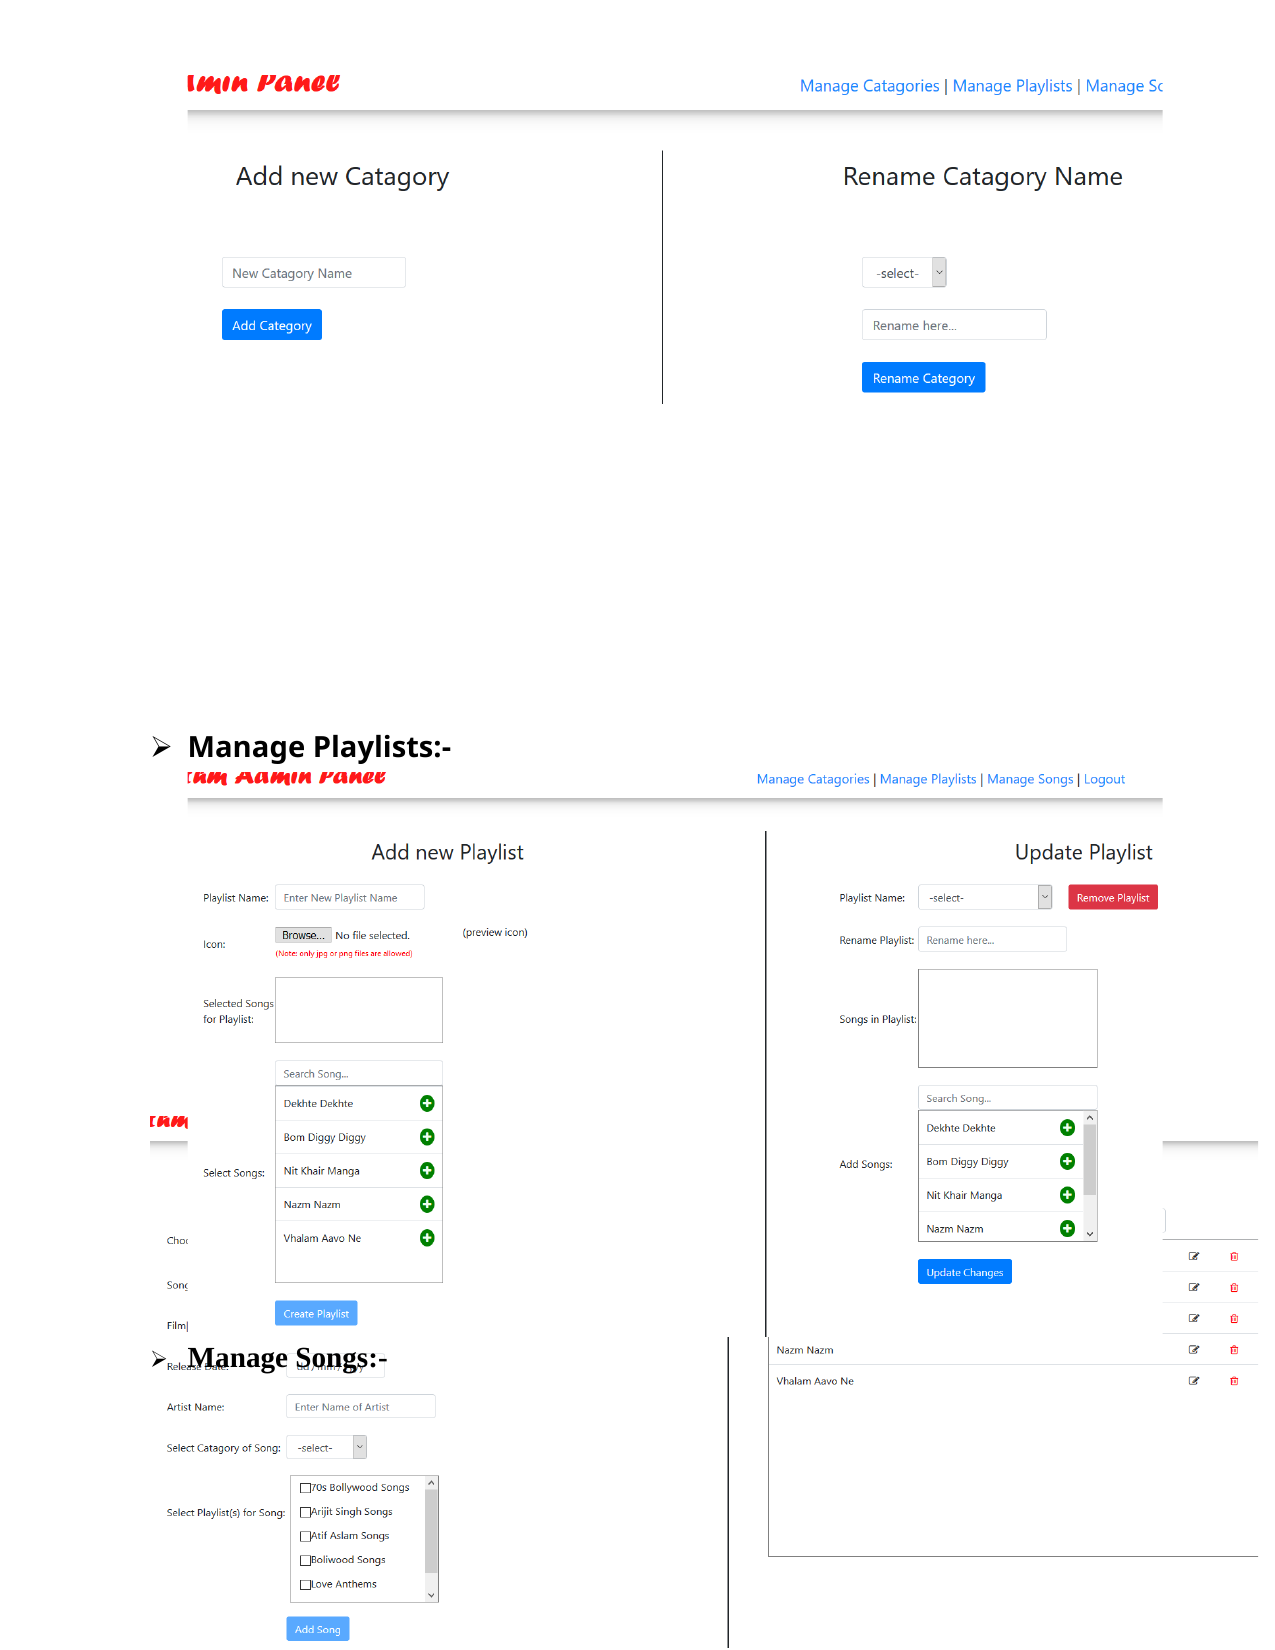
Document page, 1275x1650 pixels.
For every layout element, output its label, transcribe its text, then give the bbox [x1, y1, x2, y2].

list Manage Playlists:- [150, 727, 1125, 766]
